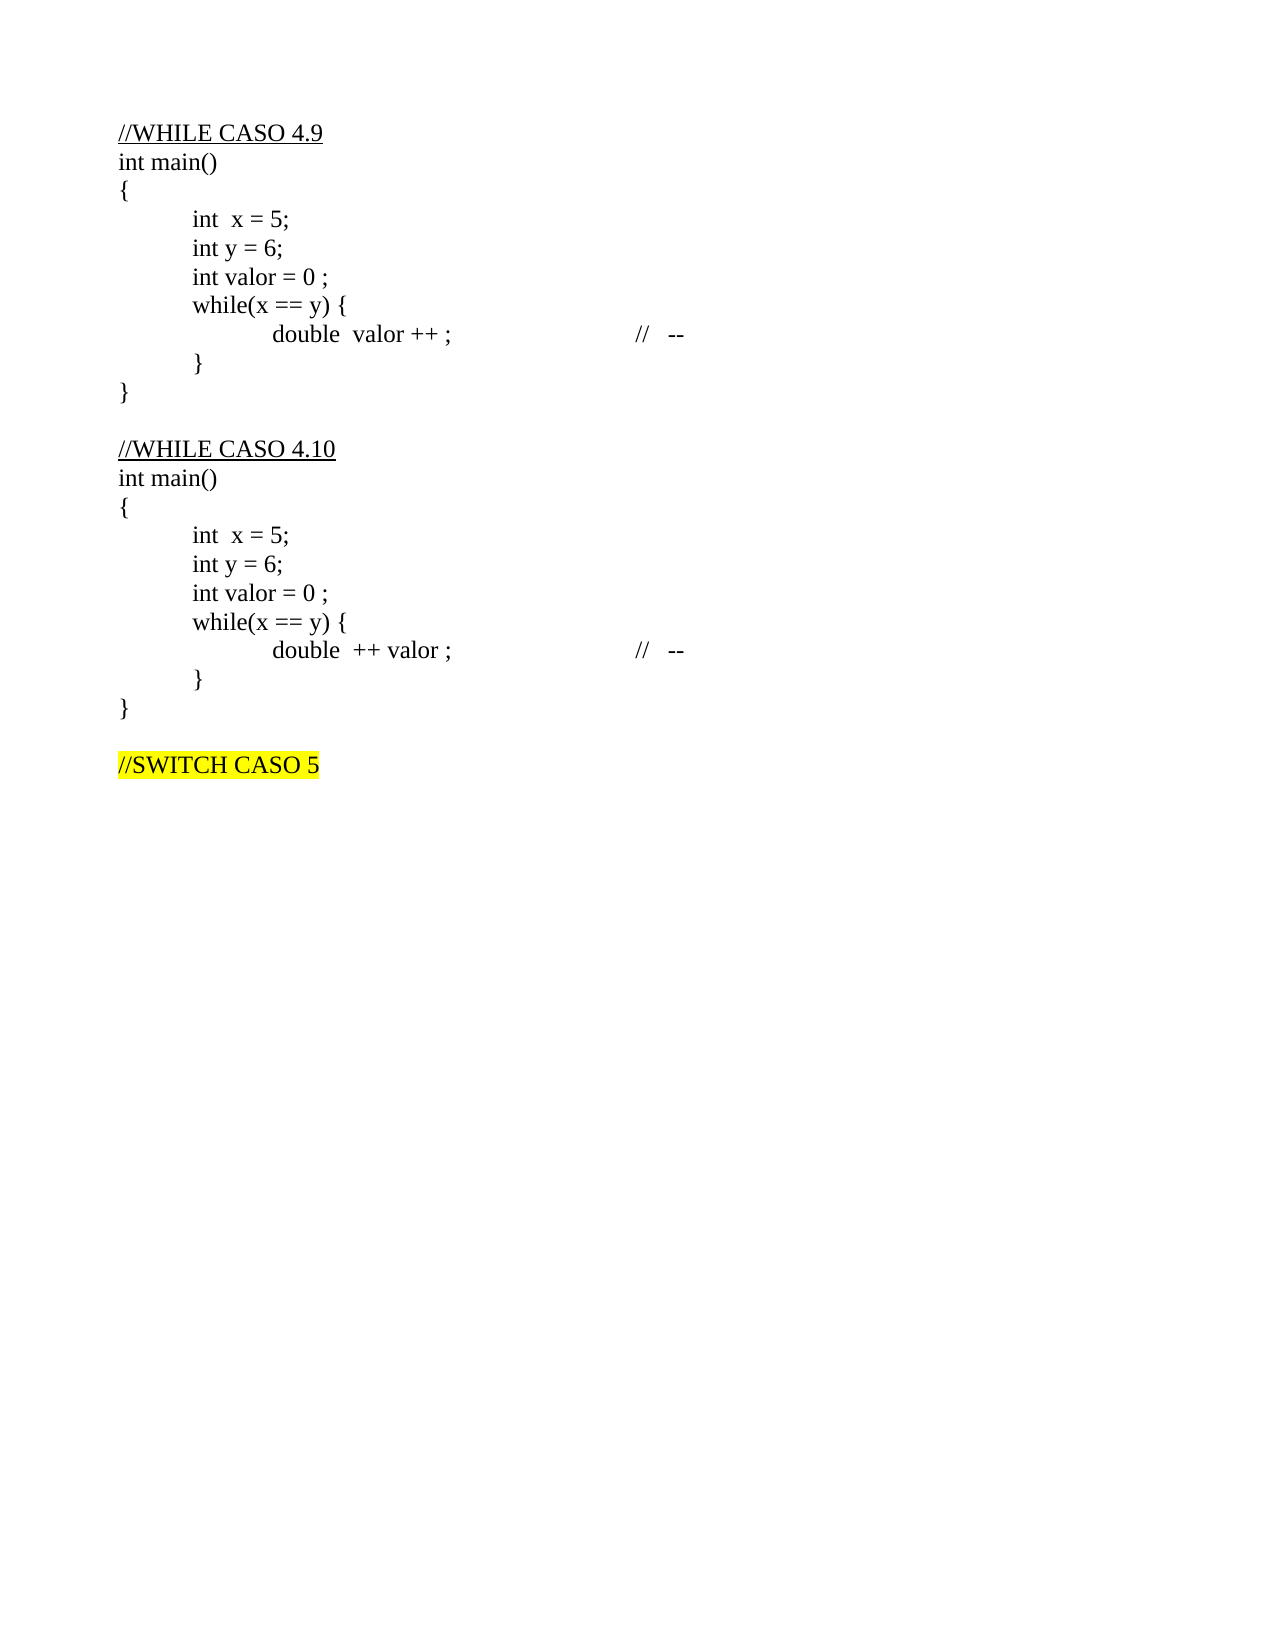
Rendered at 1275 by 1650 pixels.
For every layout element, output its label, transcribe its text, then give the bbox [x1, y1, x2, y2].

text { [118, 492, 1157, 521]
text int valor = 0 ; [118, 578, 1157, 607]
text while(x == y) { [118, 291, 1157, 319]
text //WHILE CASO 4.10 [118, 434, 1157, 463]
text double valor ++ ; // -- [118, 319, 1157, 348]
text while(x == y) { [118, 607, 1157, 636]
text int main() [118, 147, 1157, 176]
text double ++ valor ; // -- [118, 636, 1157, 664]
text //WHILE CASO 4.9 [118, 118, 1157, 147]
text int y = 6; [118, 549, 1157, 578]
text } [118, 664, 1157, 693]
text int x = 5; [118, 204, 1157, 233]
text int main() [118, 463, 1157, 492]
text } [118, 377, 1157, 406]
text int x = 5; [118, 521, 1157, 549]
text int valor = 0 ; [118, 262, 1157, 291]
text } [118, 693, 1157, 722]
text //SWITCH CASO 5 [118, 751, 1157, 779]
text } [118, 348, 1157, 377]
text int y = 6; [118, 233, 1157, 262]
text { [118, 176, 1157, 204]
